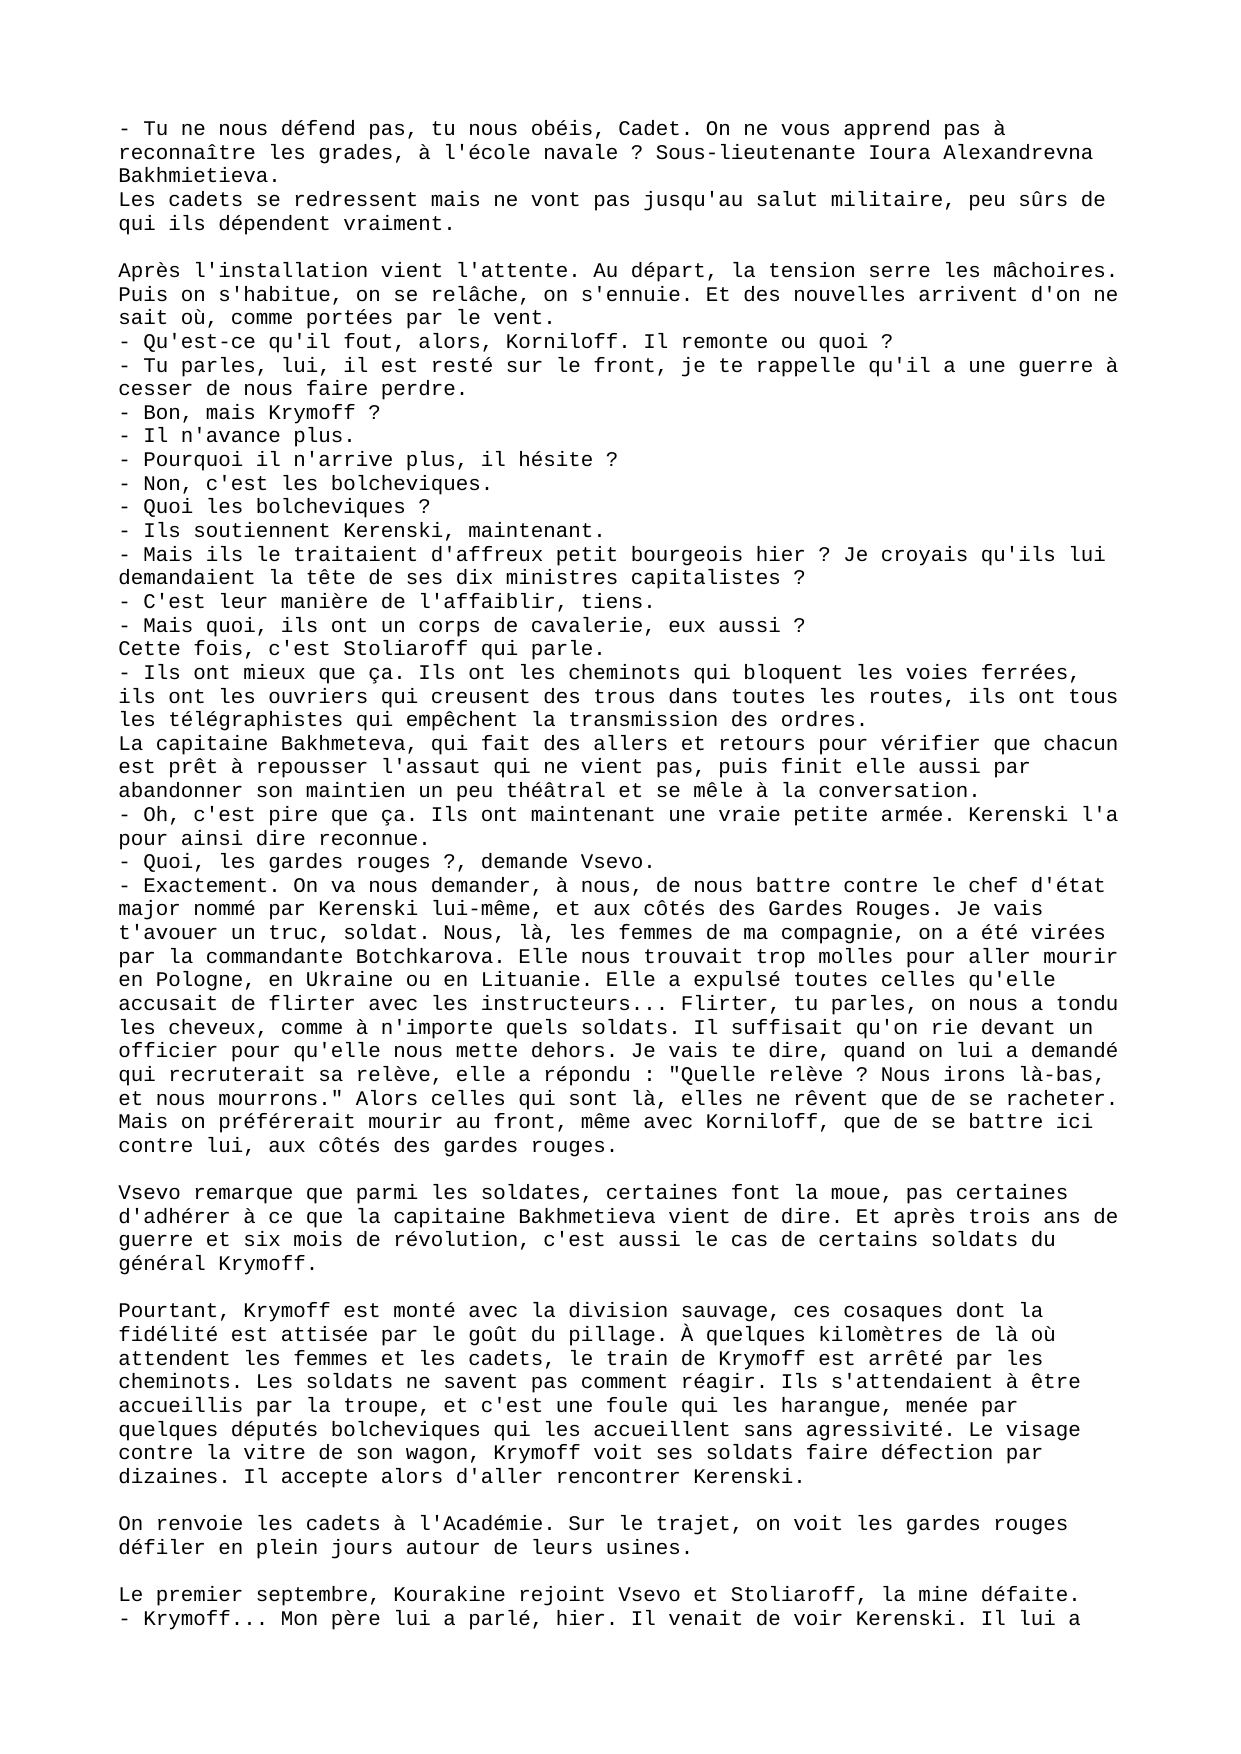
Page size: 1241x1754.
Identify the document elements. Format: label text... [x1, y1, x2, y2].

text - Qu'est-ce qu'il fout, alors, Korniloff. Il remonte ou quoi ? [118, 331, 1122, 354]
text Après l'installation vient l'attente. Au départ, la tension serre les mâchoires. Puis on s'habitue, on se relâche, on s'ennuie. Et des nouvelles arrivent d'on ne sait où, comme portées par le vent. [118, 260, 1122, 331]
text - Ils soutiennent Kerenski, maintenant. [118, 520, 1122, 544]
text - Quoi les bolcheviques ? [118, 496, 1122, 520]
text - Oh, c'est pire que ça. Ils ont maintenant une vraie petite armée. Kerenski l'a pour ainsi dire reconnue. [118, 804, 1122, 851]
text - Krymoff... Mon père lui a parlé, hier. Il venait de voir Kerenski. Il lui a [118, 1608, 1122, 1631]
text - Tu ne nous défend pas, tu nous obéis, Cadet. On ne vous apprend pas à reconnaître les grades, à l'école navale ? Sous-lieutenante Ioura Alexandrevna Bakhmietieva. [118, 118, 1122, 189]
text - Non, c'est les bolcheviques. [118, 473, 1122, 496]
text - Mais ils le traitaient d'affreux petit bourgeois hier ? Je croyais qu'ils lui demandaient la tête de ses dix ministres capitalistes ? [118, 544, 1122, 591]
text - Mais quoi, ils ont un corps de cavalerie, eux aussi ? [118, 615, 1122, 638]
text - Exactement. On va nous demander, à nous, de nous battre contre le chef d'état major nommé par Kerenski lui-même, et aux côtés des Gardes Rouges. Je vais t'avouer un truc, soldat. Nous, là, les femmes de ma compagnie, on a été virées par la commandante Botchkarova. Elle nous trouvait trop molles pour aller mourir en Pologne, en Ukraine ou en Lituanie. Elle a expulsé toutes celles qu'elle accusait de flirter avec les instructeurs... Flirter, tu parles, on nous a tondu les cheveux, comme à n'importe quels soldats. Il suffisait qu'on rie devant un officier pour qu'elle nous mette dehors. Je vais te dire, quand on lui a demandé qui recruterait sa relève, elle a répondu : "Quelle relève ? Nous irons là-bas, et nous mourrons." Alors celles qui sont là, elles ne rêvent que de se racheter. Mais on préférerait mourir au front, même avec Korniloff, que de se battre ici contre lui, aux côtés des gardes rouges. [118, 875, 1122, 1158]
text On renvoie les cadets à l'Académie. Sur le trajet, on voit les gardes rouges défiler en plein jours autour de leurs usines. [118, 1513, 1122, 1561]
text Les cadets se redressent mais ne vont pas jusqu'au salut militaire, peu sûrs de qui ils dépendent vraiment. [118, 189, 1122, 236]
text - Ils ont mieux que ça. Ils ont les cheminots qui bloquent les voies ferrées, ils ont les ouvriers qui creusent des trous dans toutes les routes, ils ont tous les télégraphistes qui empêchent la transmission des ordres. [118, 662, 1122, 733]
text La capitaine Bakhmeteva, qui fait des allers et retours pour vérifier que chacun est prêt à repousser l'assaut qui ne vient pas, puis finit elle aussi par abandonner son maintien un peu théâtral et se mêle à la conversation. [118, 733, 1122, 804]
text Vsevo remarque que parmi les soldates, certaines font la moue, pas certaines d'adhérer à ce que la capitaine Bakhmetieva vient de dire. Et après trois ans de guerre et six mois de révolution, c'est aussi le cas de certains soldats du général Krymoff. [118, 1182, 1122, 1277]
text - Il n'avance plus. [118, 426, 1122, 449]
text - C'est leur manière de l'affaiblir, tiens. [118, 591, 1122, 615]
text Pourtant, Krymoff est monté avec la division sauvage, ces cosaques dont la fidélité est attisée par le goût du pillage. À quelques kilomètres de là où attendent les femmes et les cadets, le train de Krymoff est arrêté par les cheminots. Les soldats ne savent pas comment réagir. Ils s'attendaient à être accueillis par la troupe, et c'est une foule qui les harangue, menée par quelques députés bolcheviques qui les accueillent sans agressivité. Le visage contre la vitre de son wagon, Krymoff voit ses soldats faire défection par dizaines. Il accepte alors d'aller rencontrer Kerenski. [118, 1300, 1122, 1489]
text - Quoi, les gardes rouges ?, demande Vsevo. [118, 851, 1122, 875]
text - Pourquoi il n'arrive plus, il hésite ? [118, 449, 1122, 473]
text - Tu parles, lui, il est resté sur le front, je te rappelle qu'il a une guerre à cesser de nous faire perdre. [118, 354, 1122, 402]
text - Bon, mais Krymoff ? [118, 402, 1122, 426]
text Le premier septembre, Kourakine rejoint Vsevo et Stoliaroff, la mine défaite. [118, 1584, 1122, 1608]
text Cette fois, c'est Stoliaroff qui parle. [118, 638, 1122, 662]
